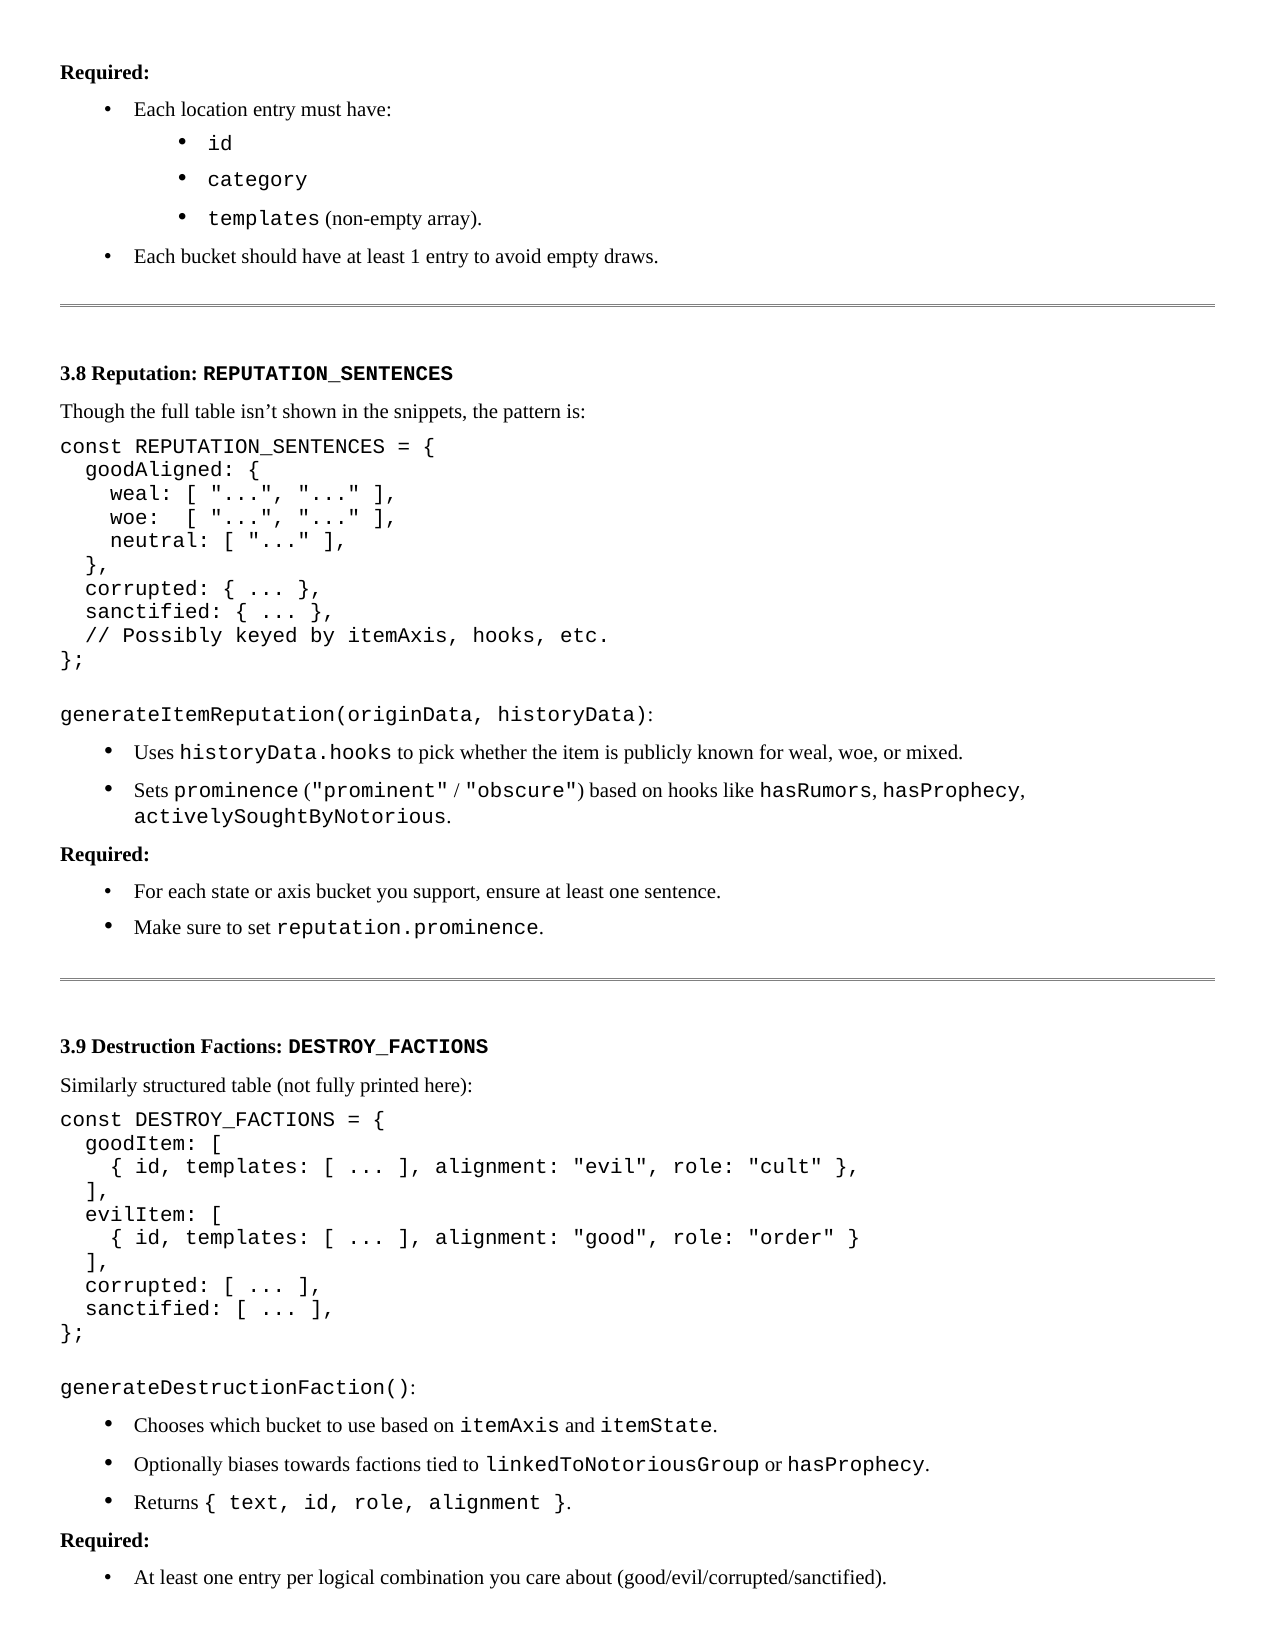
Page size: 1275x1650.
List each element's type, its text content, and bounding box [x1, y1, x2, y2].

list Make sure to set reputation.prominence. [104, 915, 1215, 941]
text corrupted: [ ... ], [60, 1275, 1215, 1298]
text Though the full table isn’t shown in the snippets, the pattern is: [60, 399, 1215, 423]
list At least one entry per logical combination you care about (good/evil/corrupted/sanctified). [104, 1564, 1215, 1589]
list Optionally biases towards factions tied to linkedToNotoriousGroup or hasProphecy. [104, 1452, 1215, 1477]
text Required: [60, 842, 1215, 866]
list templates (non-empty array). [178, 205, 1215, 231]
text }, [60, 554, 1215, 578]
text generateItemReputation(originData, historyData): [60, 702, 1215, 727]
list Chooses which bucket to use based on itemAxis and itemState. [104, 1413, 1215, 1439]
text sanctified: { ... }, [60, 601, 1215, 625]
list category [178, 169, 1215, 193]
text evilItem: [ [60, 1204, 1215, 1227]
text neutral: [ "..." ], [60, 530, 1215, 554]
list Each location entry must have: [104, 97, 1215, 121]
text corrupted: { ... }, [60, 578, 1215, 601]
text // Possibly keyed by itemAxis, hooks, etc. [60, 625, 1215, 649]
text Similarly structured table (not fully printed here): [60, 1073, 1215, 1097]
text sanctified: [ ... ], [60, 1298, 1215, 1322]
list Returns { text, id, role, alignment }. [104, 1490, 1215, 1516]
text }; [60, 649, 1215, 672]
text goodAligned: { [60, 459, 1215, 483]
text ], [60, 1251, 1215, 1275]
text { id, templates: [ ... ], alignment: "evil", role: "cult" }, [60, 1156, 1215, 1180]
text const REPUTATION_SENTENCES = { [60, 436, 1215, 459]
text woe: [ "...", "..." ], [60, 507, 1215, 530]
text ], [60, 1180, 1215, 1204]
list Sets prominence ("prominent" / "obscure") based on hooks like hasRumors, hasProphecy, activelySoughtByNotorious. [104, 778, 1215, 830]
subtitle 3.8 Reputation: REPUTATION_SENTENCES [60, 361, 1215, 387]
text weal: [ "...", "..." ], [60, 483, 1215, 507]
list For each state or axis bucket you support, ensure at least one sentence. [104, 879, 1215, 903]
text goodItem: [ [60, 1133, 1215, 1156]
subtitle 3.9 Destruction Factions: DESTROY_FACTIONS [60, 1034, 1215, 1060]
text Required: [60, 1528, 1215, 1552]
list Each bucket should have at least 1 entry to avoid empty draws. [104, 244, 1215, 268]
text const DESTROY_FACTIONS = { [60, 1109, 1215, 1133]
list id [178, 133, 1215, 157]
text generateDestructionFaction(): [60, 1375, 1215, 1401]
text { id, templates: [ ... ], alignment: "good", role: "order" } [60, 1227, 1215, 1251]
text Required: [60, 60, 1215, 84]
list Uses historyData.hooks to pick whether the item is publicly known for weal, woe, or mixed. [104, 740, 1215, 766]
text }; [60, 1322, 1215, 1346]
